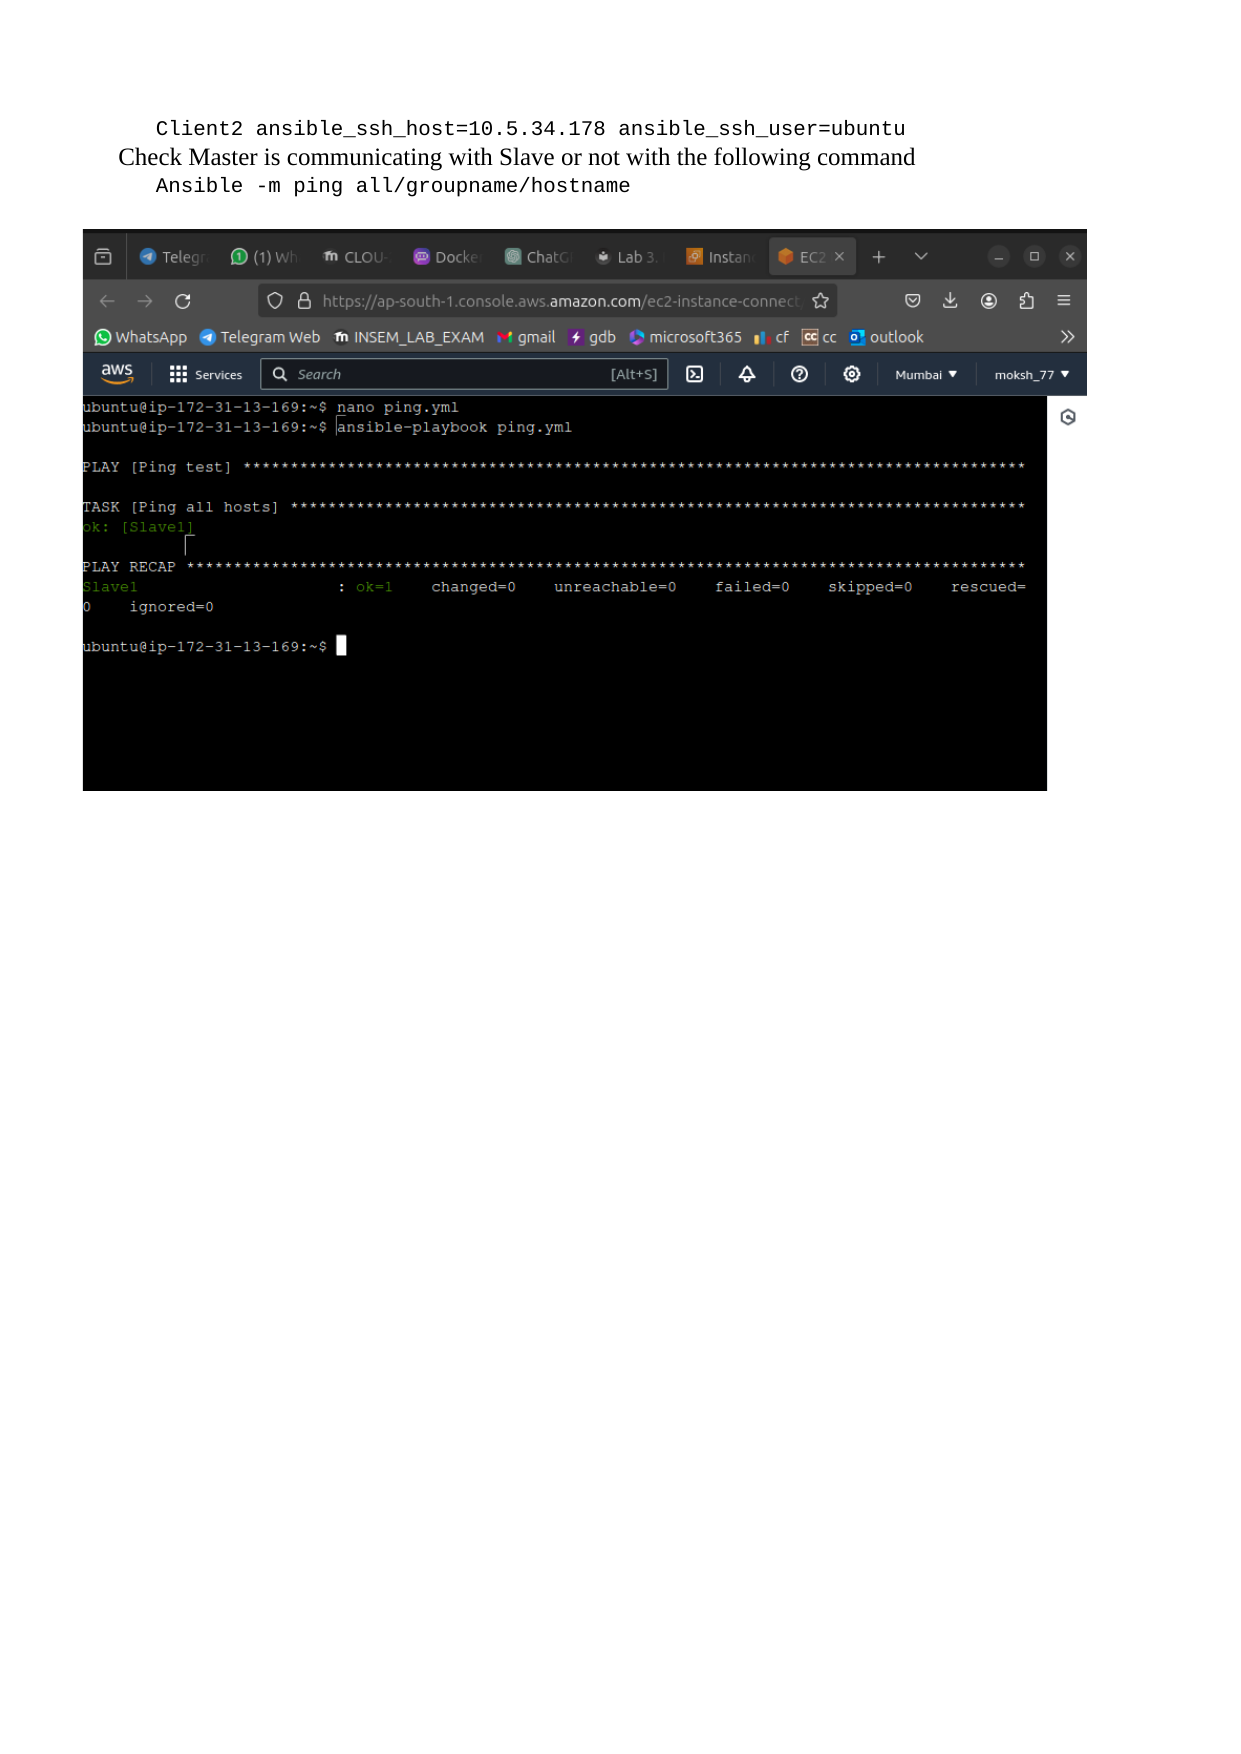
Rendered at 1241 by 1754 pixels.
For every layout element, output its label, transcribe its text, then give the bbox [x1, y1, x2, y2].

text Ansible -m ping all/groupname/hostname [156, 175, 1122, 198]
picture [82, 229, 1087, 791]
text Client2 ansible_ssh_host=10.5.34.178 ansible_ssh_user=ubuntu [156, 118, 1122, 142]
text Check Master is communicating with Slave or not with the following command [118, 142, 1122, 171]
